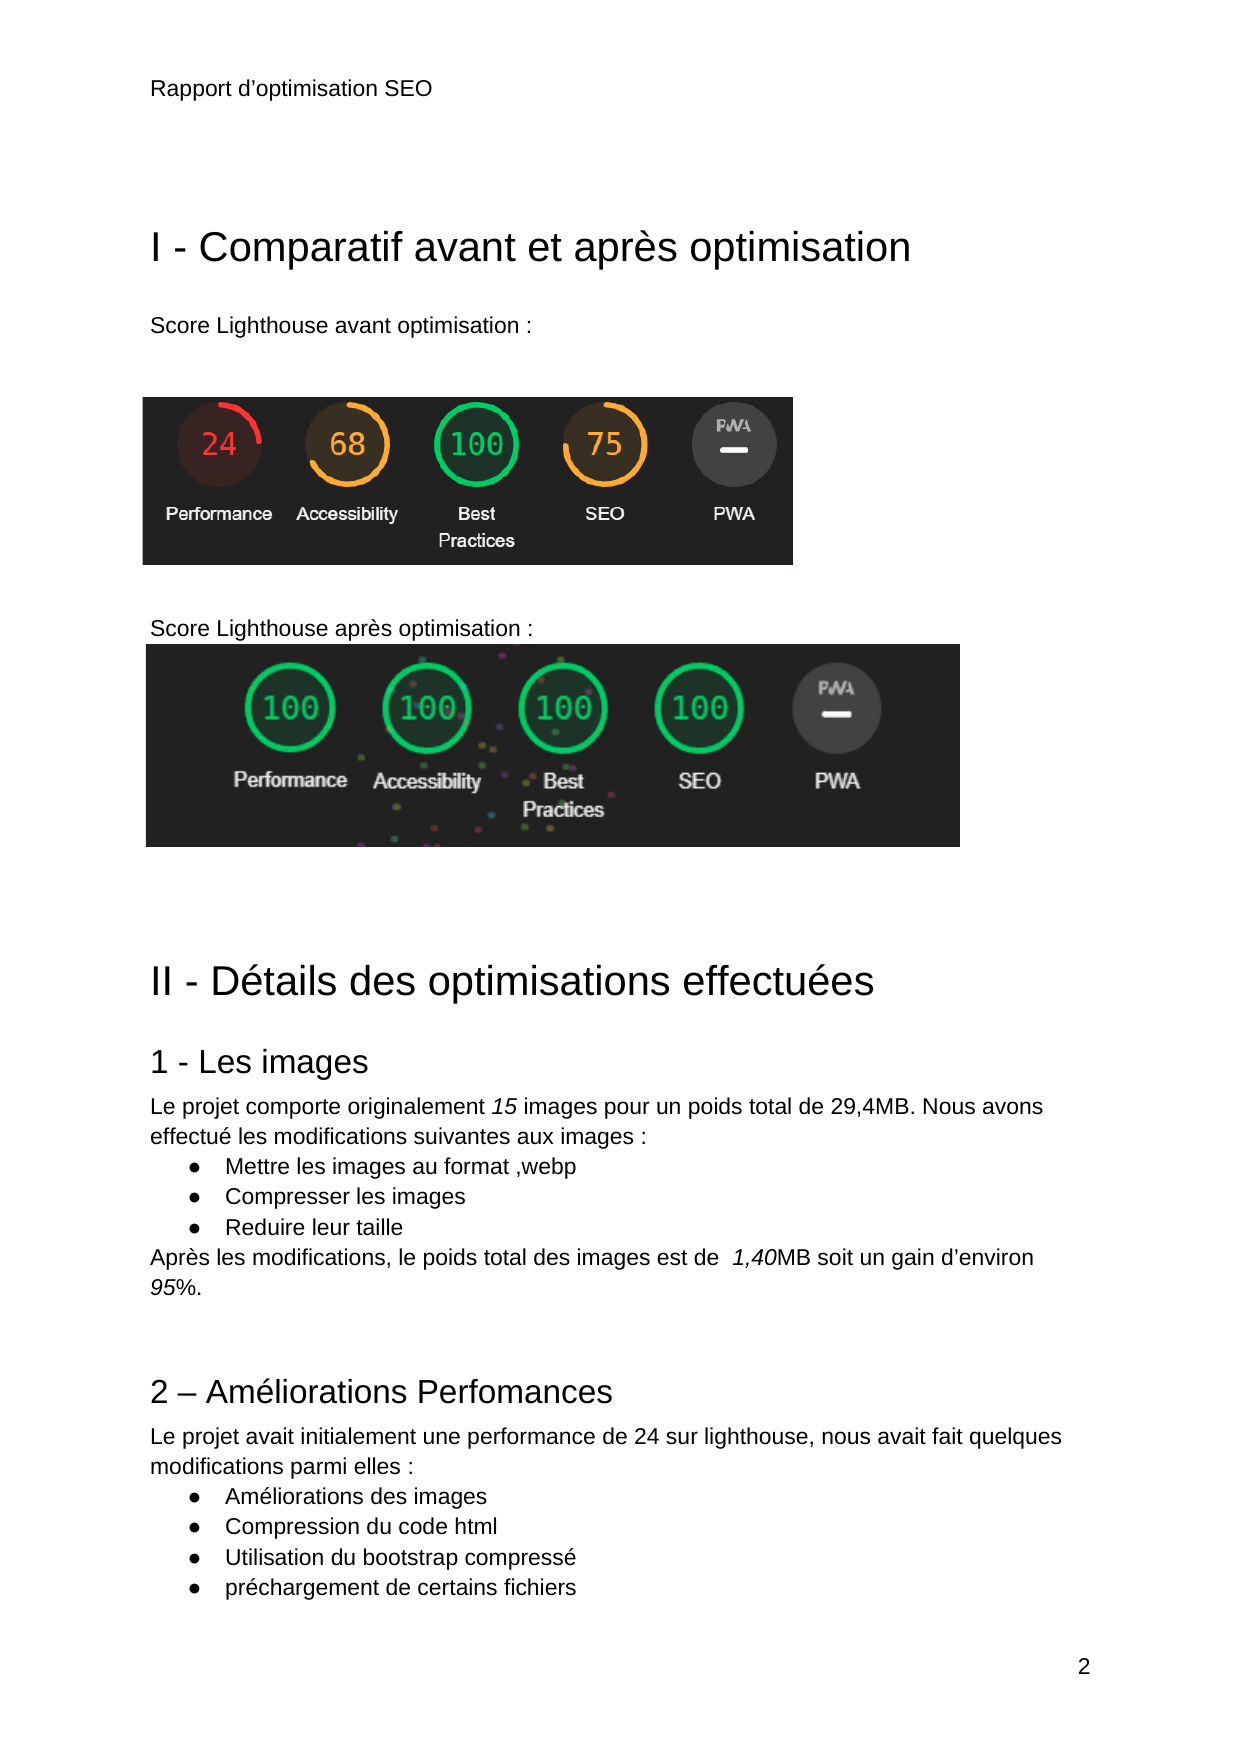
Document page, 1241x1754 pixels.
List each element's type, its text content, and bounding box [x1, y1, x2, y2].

text Le projet avait initialement une performance de 24 sur lighthouse, nous avait fait quelques modifications parmi elles : [150, 1423, 1090, 1479]
picture [142, 397, 793, 565]
text Après les modifications, le poids total des images est de 1,40MB soit un gain d’environ 95%. [150, 1244, 1090, 1300]
list Mettre les images au format ,webp [187, 1153, 1090, 1179]
list Compresser les images [187, 1183, 1090, 1209]
list Améliorations des images [187, 1483, 1090, 1509]
text Le projet comporte originalement 15 images pour un poids total de 29,4MB. Nous avons effectué les modifications suivantes aux images : [150, 1093, 1090, 1149]
subtitle II - Détails des optimisations effectuées [150, 956, 1090, 1004]
subtitle 2 – Améliorations Perfomances [150, 1372, 1090, 1410]
text Score Lighthouse avant optimisation : [150, 312, 1090, 339]
text Score Lighthouse après optimisation : [150, 614, 1090, 641]
subtitle I - Comparatif avant et après optimisation [150, 222, 1090, 270]
picture [145, 644, 960, 847]
list Utilisation du bootstrap compressé [187, 1543, 1090, 1570]
list Reduire leur taille [187, 1213, 1090, 1240]
subtitle 1 - Les images [150, 1042, 1090, 1080]
list préchargement de certains fichiers [187, 1574, 1090, 1600]
list Compression du code html [187, 1513, 1090, 1540]
